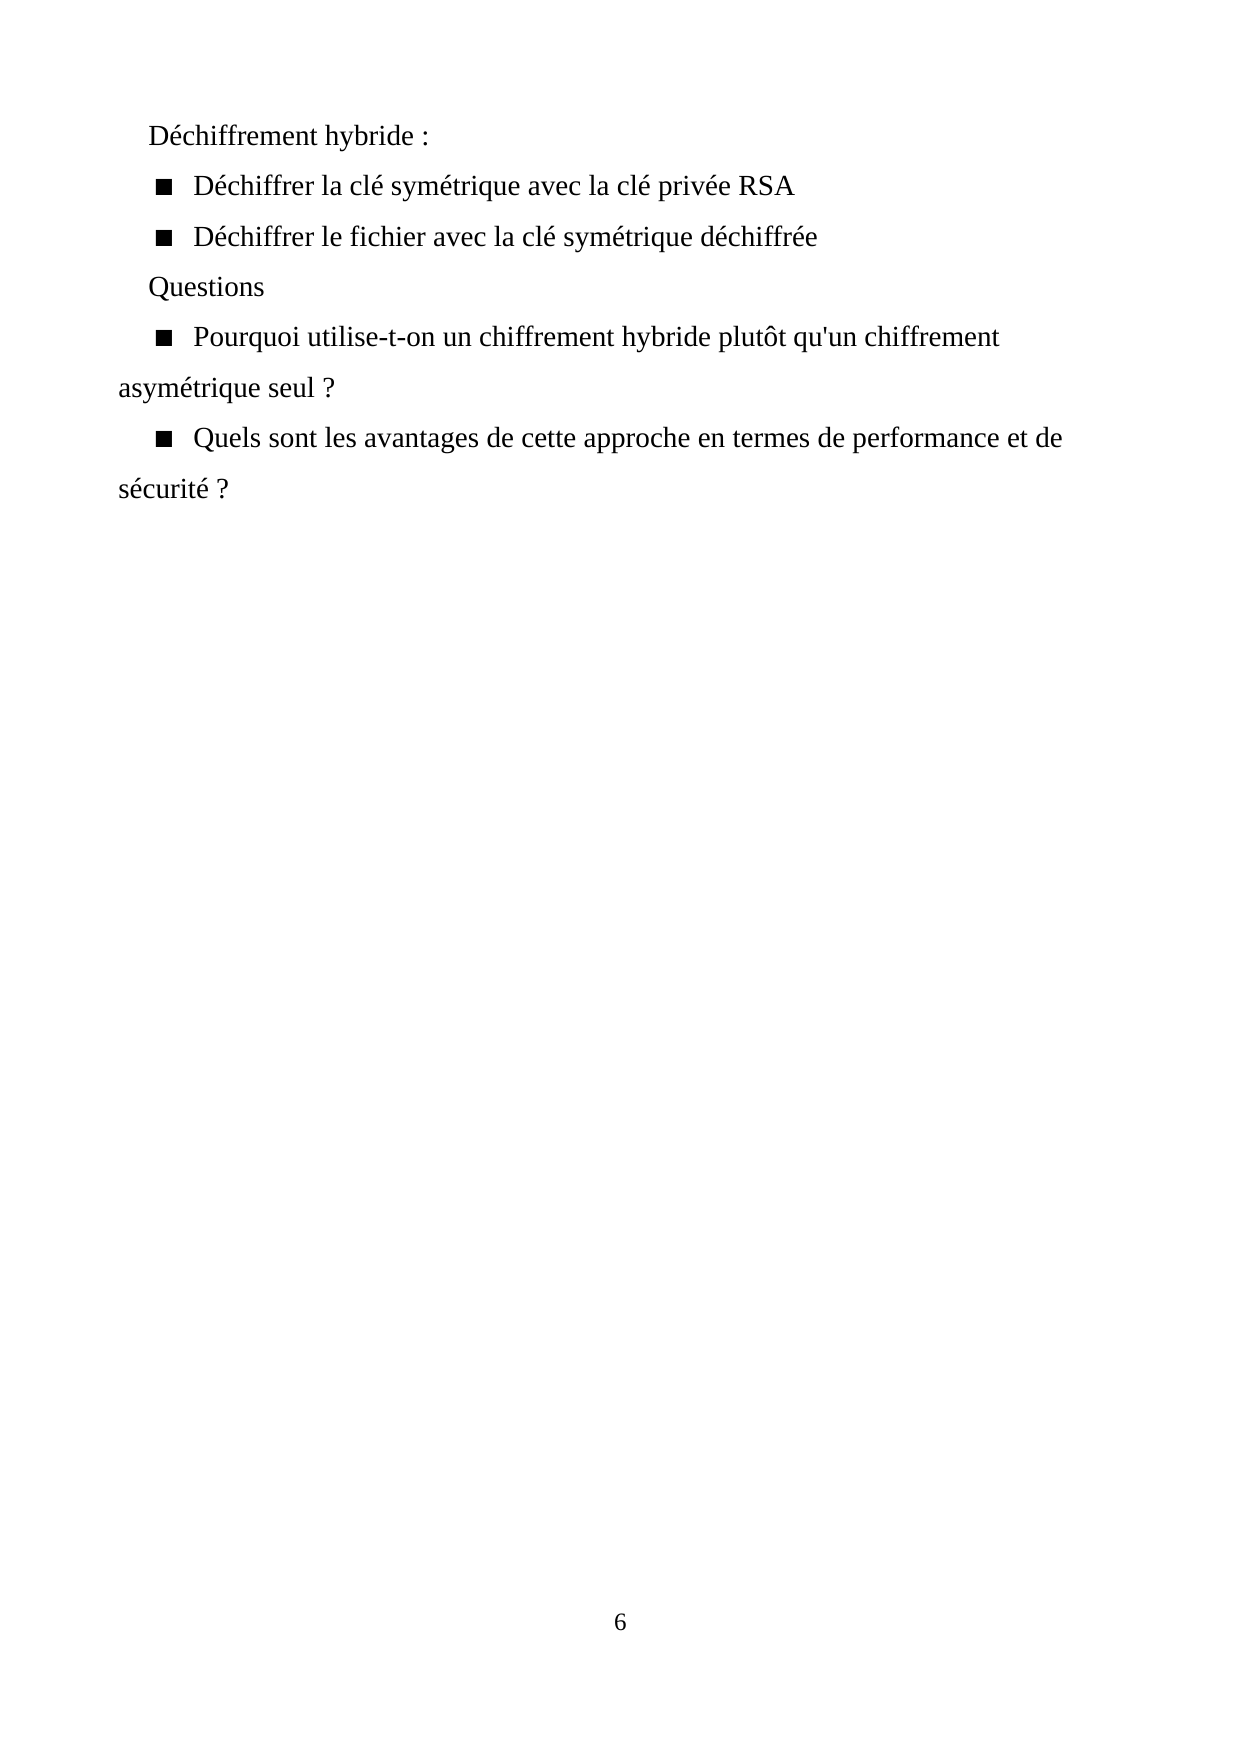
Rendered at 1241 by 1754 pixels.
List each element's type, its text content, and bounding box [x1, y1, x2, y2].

list Déchiffrer le fichier avec la clé symétrique déchiffrée [156, 219, 1122, 252]
list Pourquoi utilise-t-on un chiffrement hybride plutôt qu'un chiffrement [156, 319, 1122, 353]
text sécurité ? [118, 471, 1122, 504]
text  Questions [118, 269, 1122, 303]
text  Déchiffrement hybride : [118, 118, 1122, 152]
list Déchiffrer la clé symétrique avec la clé privée RSA [156, 168, 1122, 202]
list Quels sont les avantages de cette approche en termes de performance et de [156, 420, 1122, 454]
text asymétrique seul ? [118, 370, 1122, 403]
